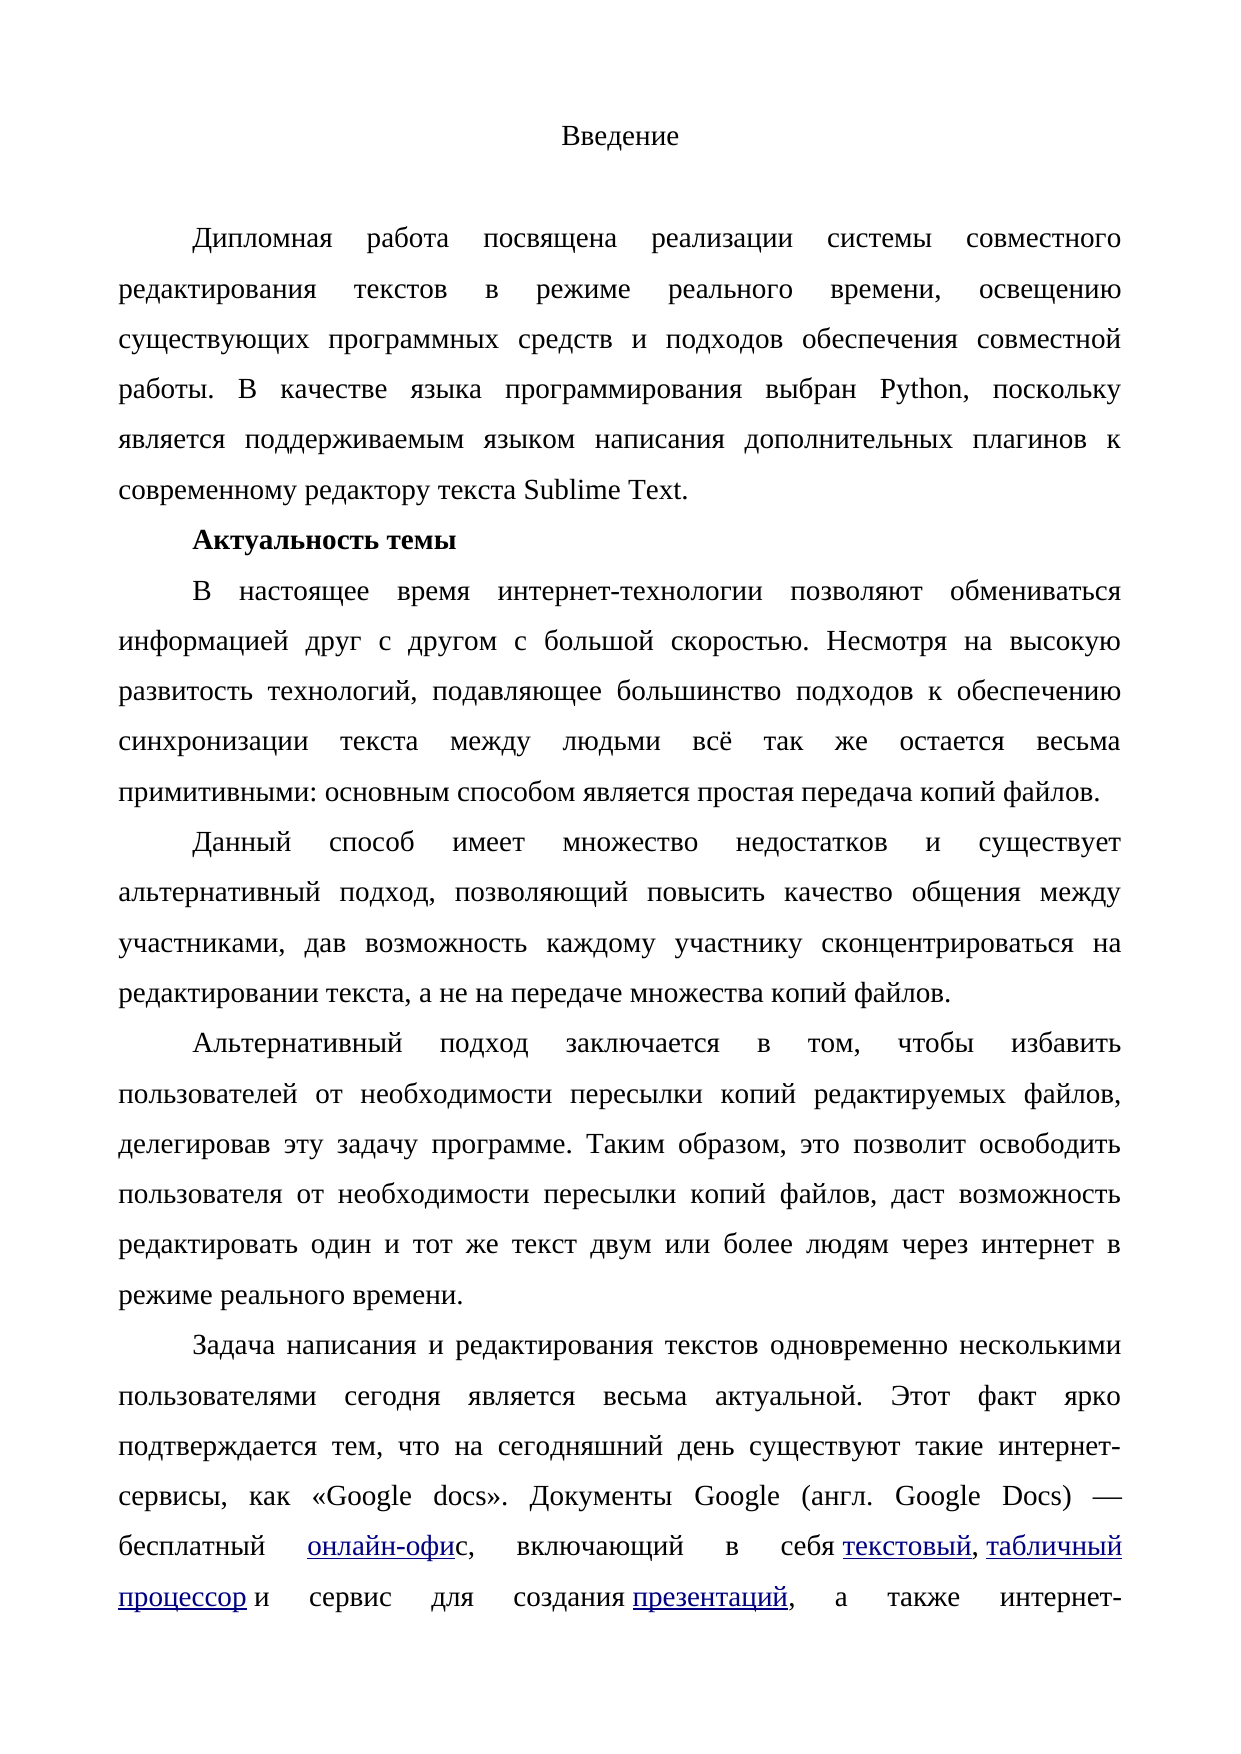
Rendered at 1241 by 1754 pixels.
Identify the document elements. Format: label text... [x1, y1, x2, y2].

text Альтернативный подход заключается в том, чтобы избавить пользователей от необходимости пересылки копий редактируемых файлов, делегировав эту задачу программе. Таким образом, это позволит освободить пользователя от необходимости пересылки копий файлов, даст возможность редактировать один и тот же текст двум или более людям через интернет в режиме реального времени. [118, 1025, 1122, 1311]
text Данный способ имеет множество недостатков и существует альтернативный подход, позволяющий повысить качество общения между участниками, дав возможность каждому участнику сконцентрироваться на редактировании текста, а не на передаче множества копий файлов. [118, 824, 1122, 1009]
text Дипломная работа посвящена реализации системы совместного редактирования текстов в режиме реального времени, освещению существующих программных средств и подходов обеспечения совместной работы. В качестве языка программирования выбран Python, поскольку является поддерживаемым языком написания дополнительных плагинов к современному редактору текста Sublime Text. [118, 220, 1122, 506]
text Задача написания и редактирования текстов одновременно несколькими пользователями сегодня является весьма актуальной. Этот факт ярко подтверждается тем, что на сегодняшний день существуют такие интернет-сервисы, как «Google docs». Документы Google (англ. Google Docs) — бесплатный онлайн-офис, включающий в себя текстовый, табличный процессор и сервис для создания презентаций, а также интернет- [118, 1327, 1122, 1612]
subtitle Введение [118, 118, 1122, 152]
text Актуальность темы [118, 522, 1122, 556]
text В настоящее время интернет-технологии позволяют обмениваться информацией друг с другом с большой скоростью. Несмотря на высокую развитость технологий, подавляющее большинство подходов к обеспечению синхронизации текста между людьми всё так же остается весьма примитивными: основным способом является простая передача копий файлов. [118, 573, 1122, 807]
